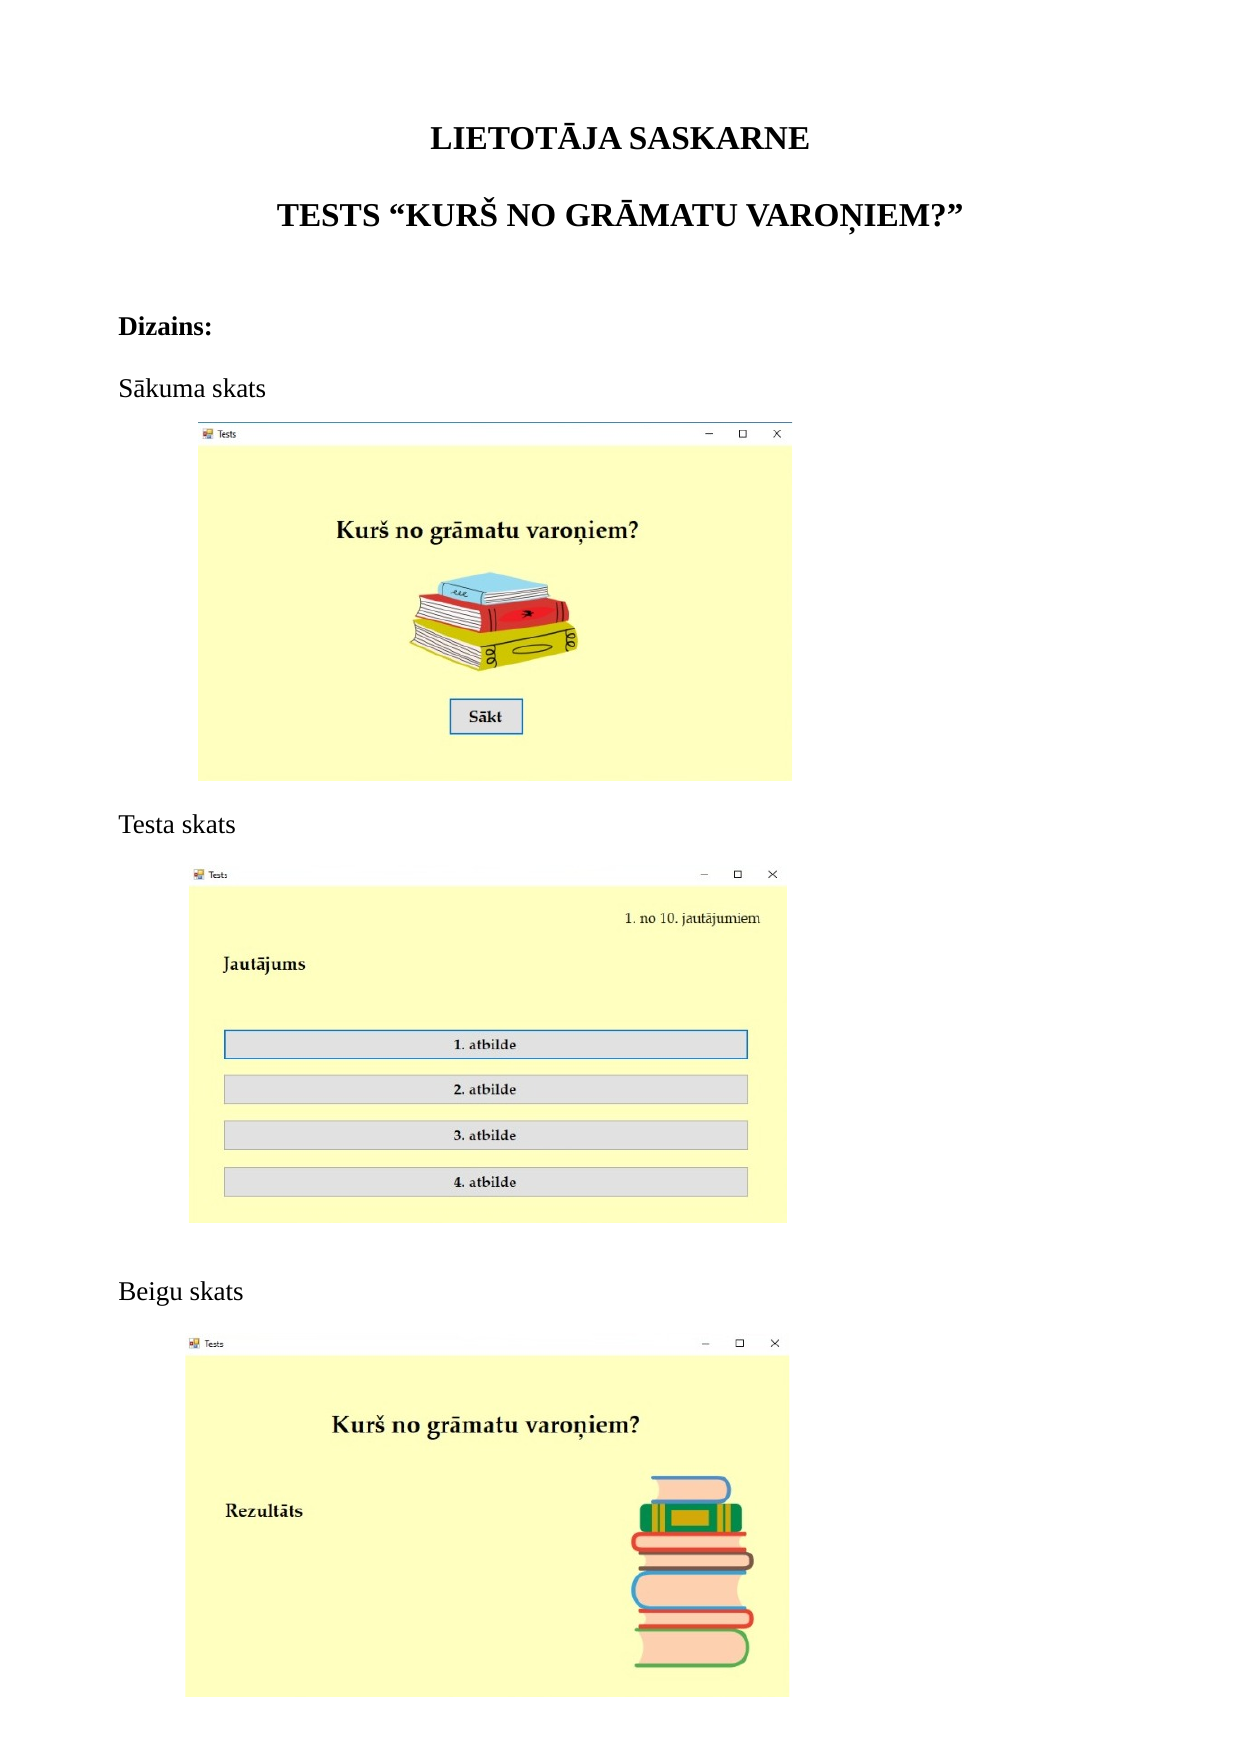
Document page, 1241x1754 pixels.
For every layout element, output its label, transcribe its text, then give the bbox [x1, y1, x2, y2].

text Sākuma skats [118, 372, 1122, 403]
text LIETOTĀJA SASKARNE [118, 118, 1122, 156]
text Beigu skats [118, 1275, 1122, 1306]
text Testa skats [118, 808, 1122, 839]
text TESTS “KURŠ NO GRĀMATU VAROŅIEM?” [118, 195, 1122, 233]
picture [185, 1333, 790, 1697]
picture [198, 422, 793, 781]
text Dizains: [118, 310, 1122, 341]
picture [188, 865, 787, 1223]
